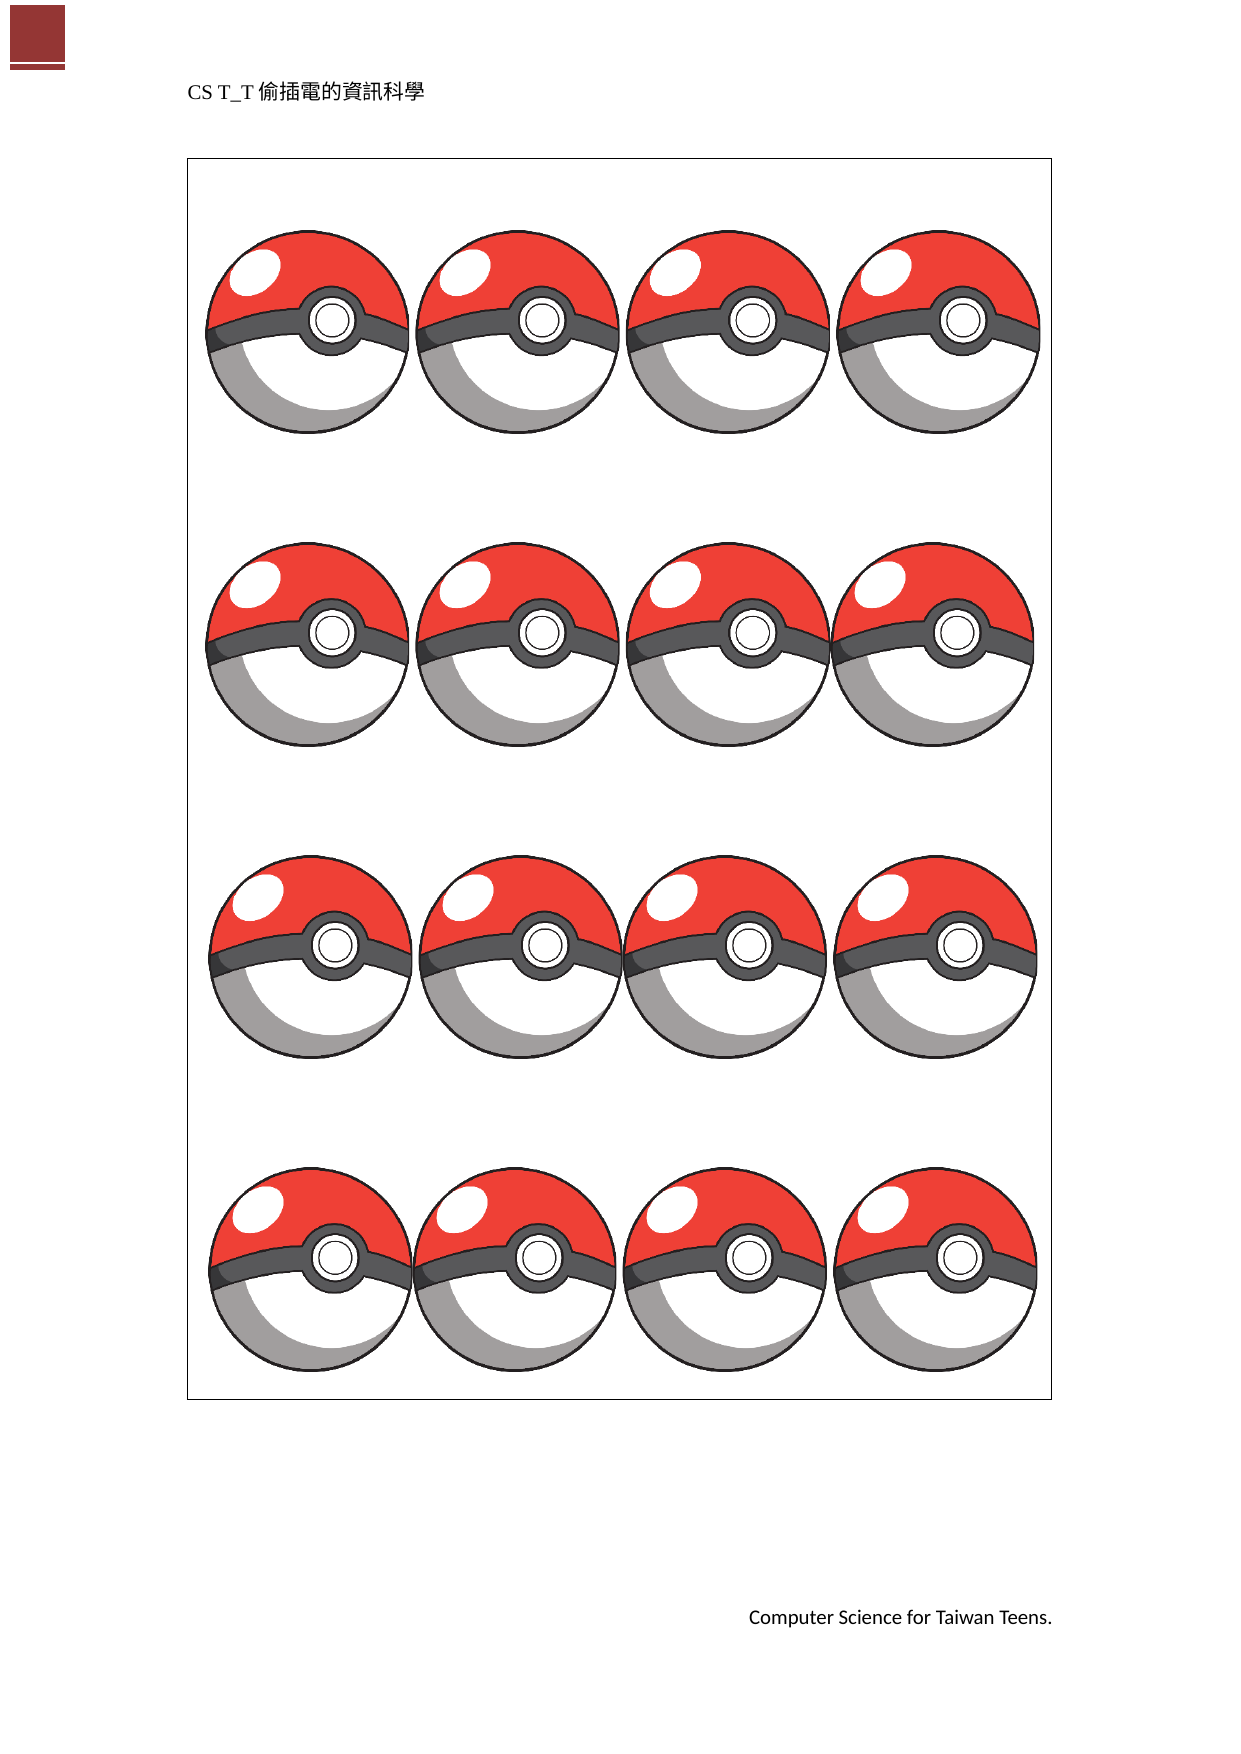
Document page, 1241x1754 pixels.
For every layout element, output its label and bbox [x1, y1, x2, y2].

table_cell [188, 159, 1051, 1398]
